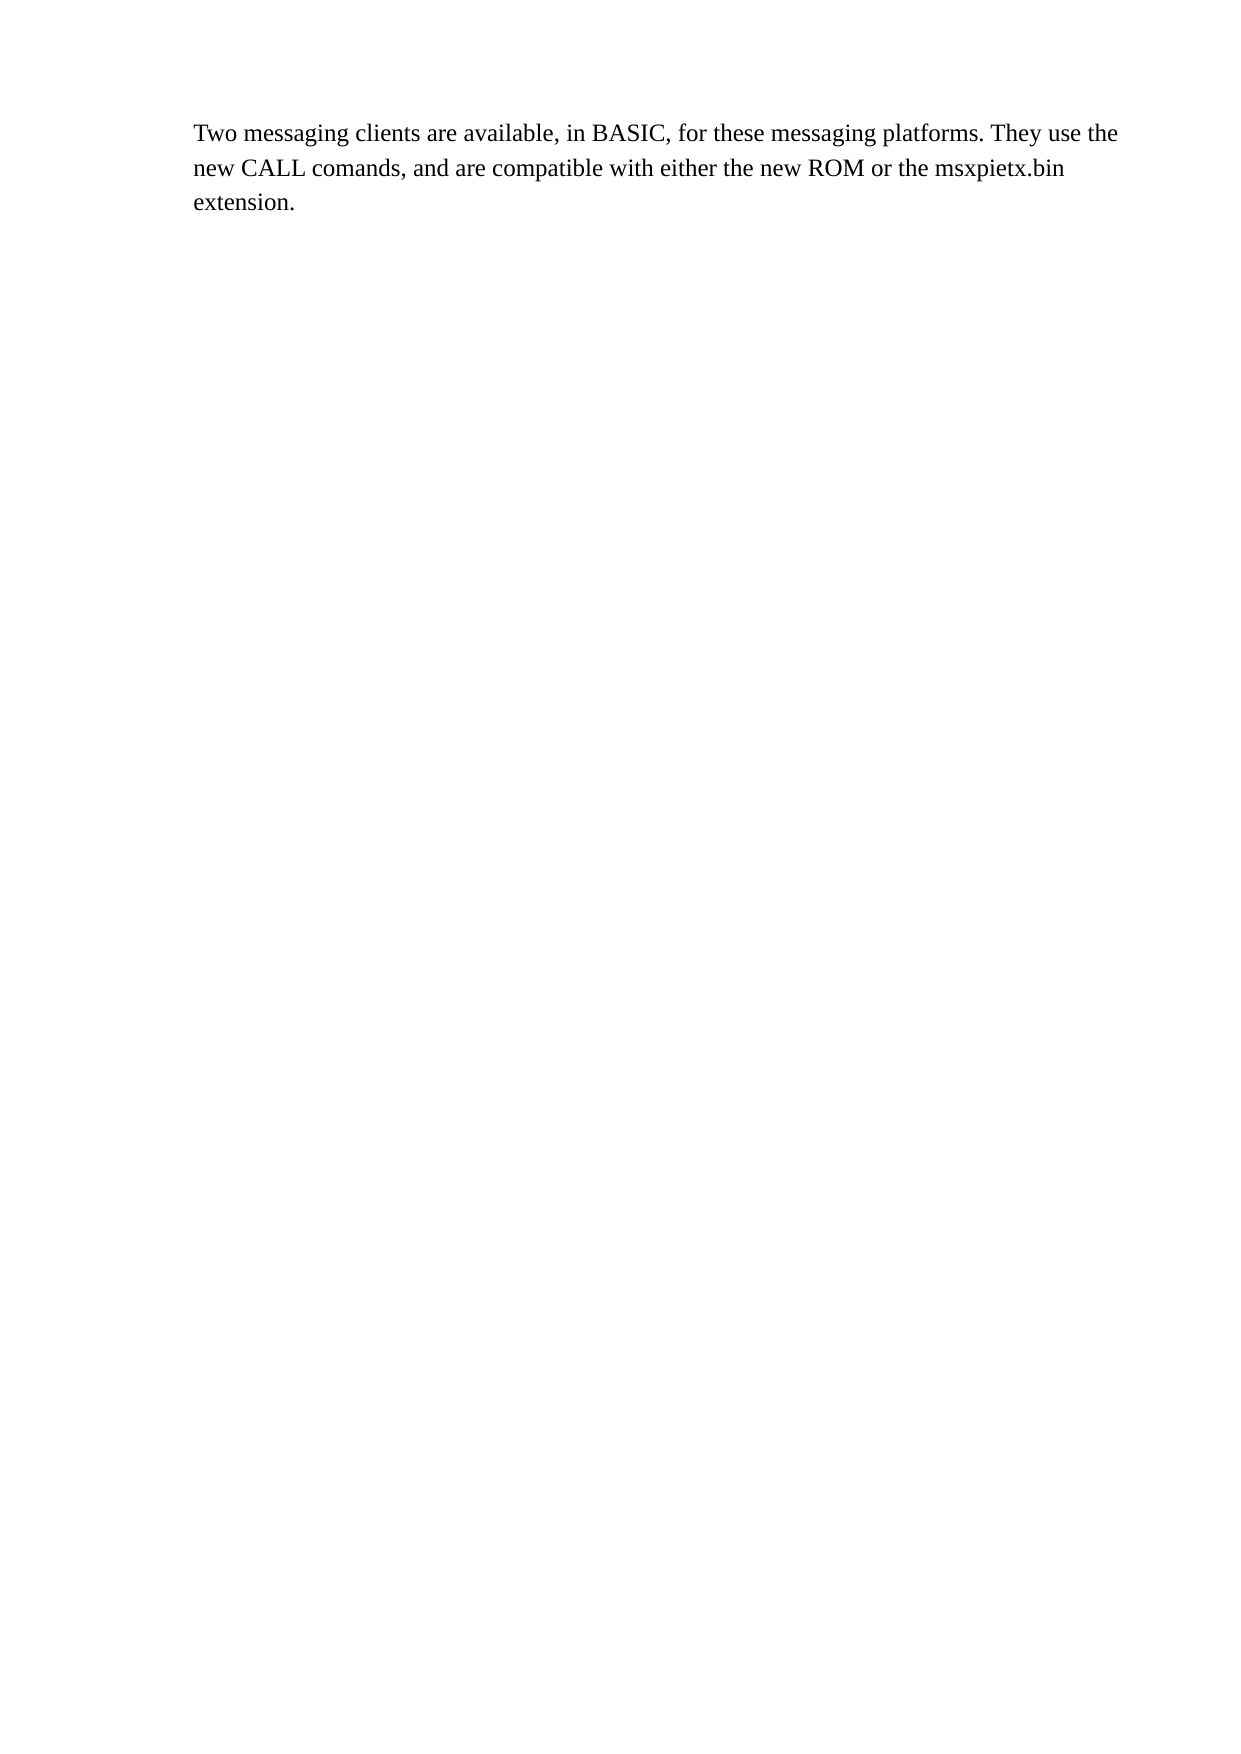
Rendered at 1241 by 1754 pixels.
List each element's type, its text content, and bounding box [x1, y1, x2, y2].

list Two messaging clients are available, in BASIC, for these messaging platforms. They use the new CALL comands, and are compatible with either the new ROM or the msxpietx.bin extension. [156, 118, 1122, 216]
